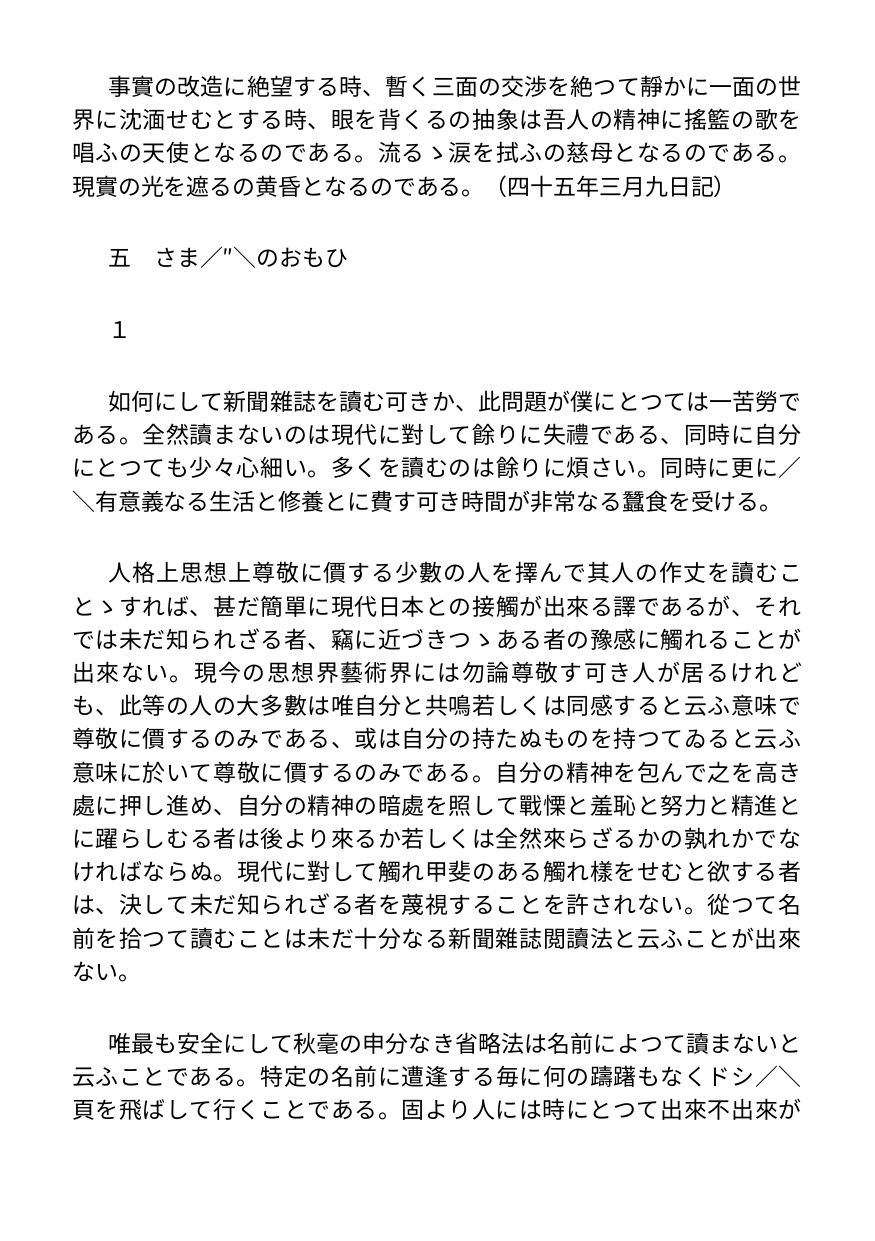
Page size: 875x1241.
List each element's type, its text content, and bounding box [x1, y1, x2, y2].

text 事實の改造に絶望する時、暫く三面の交渉を絶つて靜かに一面の世界に沈湎せむとする時、眼を背くるの抽象は吾人の精神に搖籃の歌を唱ふの天使となるのである。流るゝ涙を拭ふの慈母となるのである。現實の光を遮るの黄昏となるのである。（四十五年三月九日記） [72, 69, 802, 202]
text 如何にして新聞雜誌を讀む可きか、此問題が僕にとつては一苦勞である。全然讀まないのは現代に對して餘りに失禮である、同時に自分にとつても少々心細い。多くを讀むのは餘りに煩さい。同時に更に／＼有意義なる生活と修養とに費す可き時間が非常なる蠶食を受ける。 [72, 384, 802, 517]
text 唯最も安全にして秋毫の申分なき省略法は名前によつて讀まないと云ふことである。特定の名前に遭逢する毎に何の躊躇もなくドシ／＼頁を飛ばして行くことである。固より人には時にとつて出來不出來が [72, 1026, 802, 1125]
text 五 さま／″＼のおもひ [72, 240, 802, 273]
text 人格上思想上尊敬に價する少數の人を擇んで其人の作丈を讀むことゝすれば、甚だ簡單に現代日本との接觸が出來る譯であるが、それでは未だ知られざる者、竊に近づきつゝある者の豫感に觸れることが出來ない。現今の思想界藝術界には勿論尊敬す可き人が居るけれども、此等の人の大多數は唯自分と共鳴若しくは同感すると云ふ意味で尊敬に價するのみである、或は自分の持たぬものを持つてゐると云ふ意味に於いて尊敬に價するのみである。自分の精神を包んで之を高き處に押し進め、自分の精神の暗處を照して戰慄と羞恥と努力と精進とに躍らしむる者は後より來るか若しくは全然來らざるかの孰れかでなければならぬ。現代に對して觸れ甲斐のある觸れ樣をせむと欲する者は、決して未だ知られざる者を蔑視することを許されない。從つて名前を拾つて讀むことは未だ十分なる新聞雜誌閲讀法と云ふことが出來ない。 [72, 555, 802, 987]
text １ [72, 312, 802, 345]
